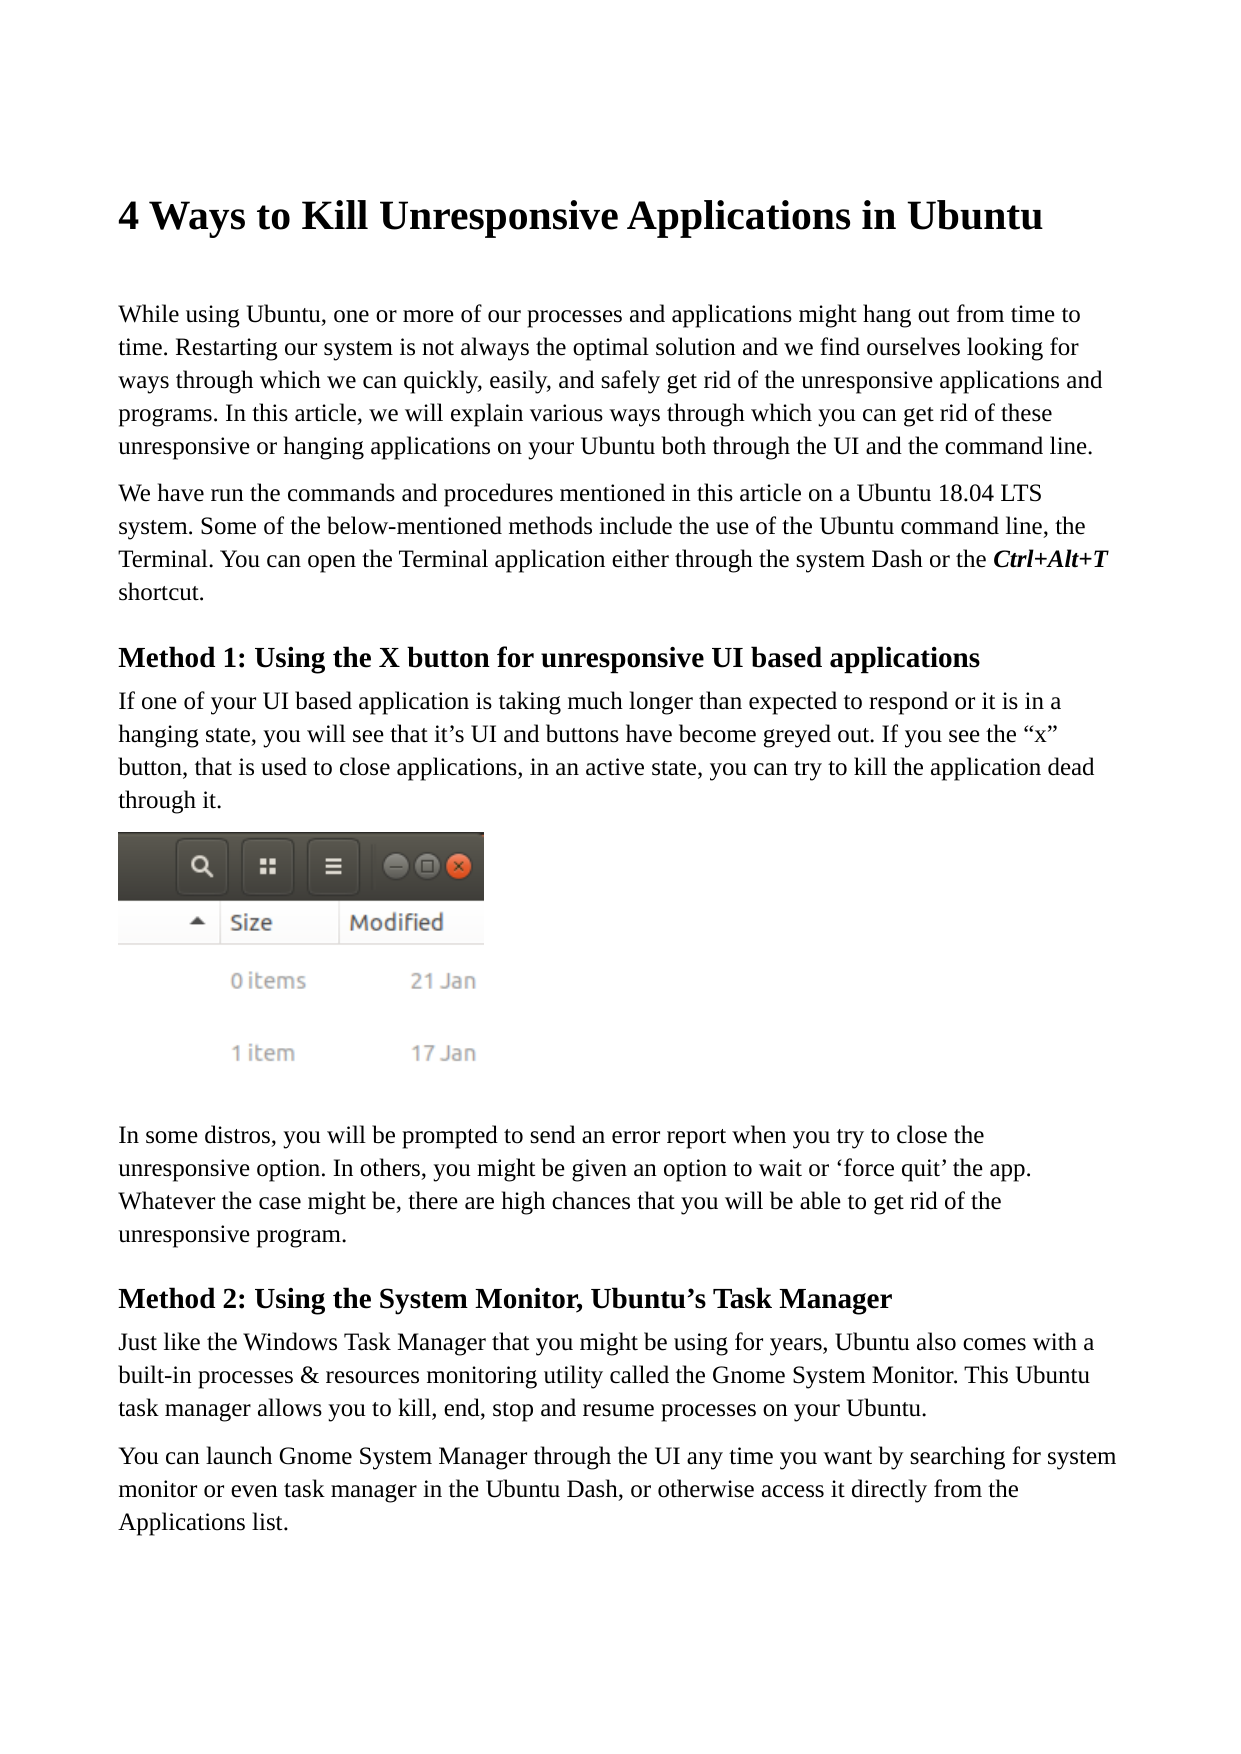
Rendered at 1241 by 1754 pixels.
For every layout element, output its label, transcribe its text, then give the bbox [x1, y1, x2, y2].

text In some distros, you will be prompted to send an error report when you try to close the unresponsive option. In others, you might be given an option to wait or ‘force quit’ the app. Whatever the case might be, there are high chances that you will be able to get rid of the unresponsive program. [118, 1120, 1122, 1248]
text You can launch Gnome System Manager through the UI any time you want by searching for system monitor or even task manager in the Ubuntu Dash, or otherwise access it directly from the Applications list. [118, 1441, 1122, 1536]
subtitle 4 Ways to Kill Unresponsive Applications in Ubuntu [118, 191, 1122, 239]
subtitle Method 1: Using the X button for unresponsive UI based applications [118, 640, 1122, 673]
text While using Ubuntu, one or more of our processes and applications might hang out from time to time. Restarting our system is not always the optimal solution and we find ourselves looking for ways through which we can quickly, easily, and safely get rid of the unresponsive applications and programs. In this article, we will explain various ways through which you can get rid of these unresponsive or hanging applications on your Ubuntu both through the UI and the command line. [118, 299, 1122, 459]
text If one of your UI based application is taking much longer than expected to respond or it is in a hanging state, you will see that it’s UI and buttons have become greyed out. If you see the “x” button, that is used to close applications, in an active state, you can try to kill the application dead through it. [118, 686, 1122, 813]
subtitle Method 2: Using the System Monitor, Ubuntu’s Task Manager [118, 1281, 1122, 1315]
text We have run the commands and procedures mentioned in this article on a Ubuntu 18.04 LTS system. Some of the below-mentioned methods include the use of the Ubuntu command line, the Terminal. You can open the Terminal application either through the system Dash or the Ctrl+Alt+T shortcut. [118, 478, 1122, 606]
picture [118, 832, 484, 1102]
text Just like the Windows Task Manager that you might be using for years, Ubuntu also comes with a built-in processes & resources monitoring utility called the Gnome System Monitor. This Ubuntu task manager allows you to kill, end, stop and resume processes on your Ubuntu. [118, 1327, 1122, 1422]
